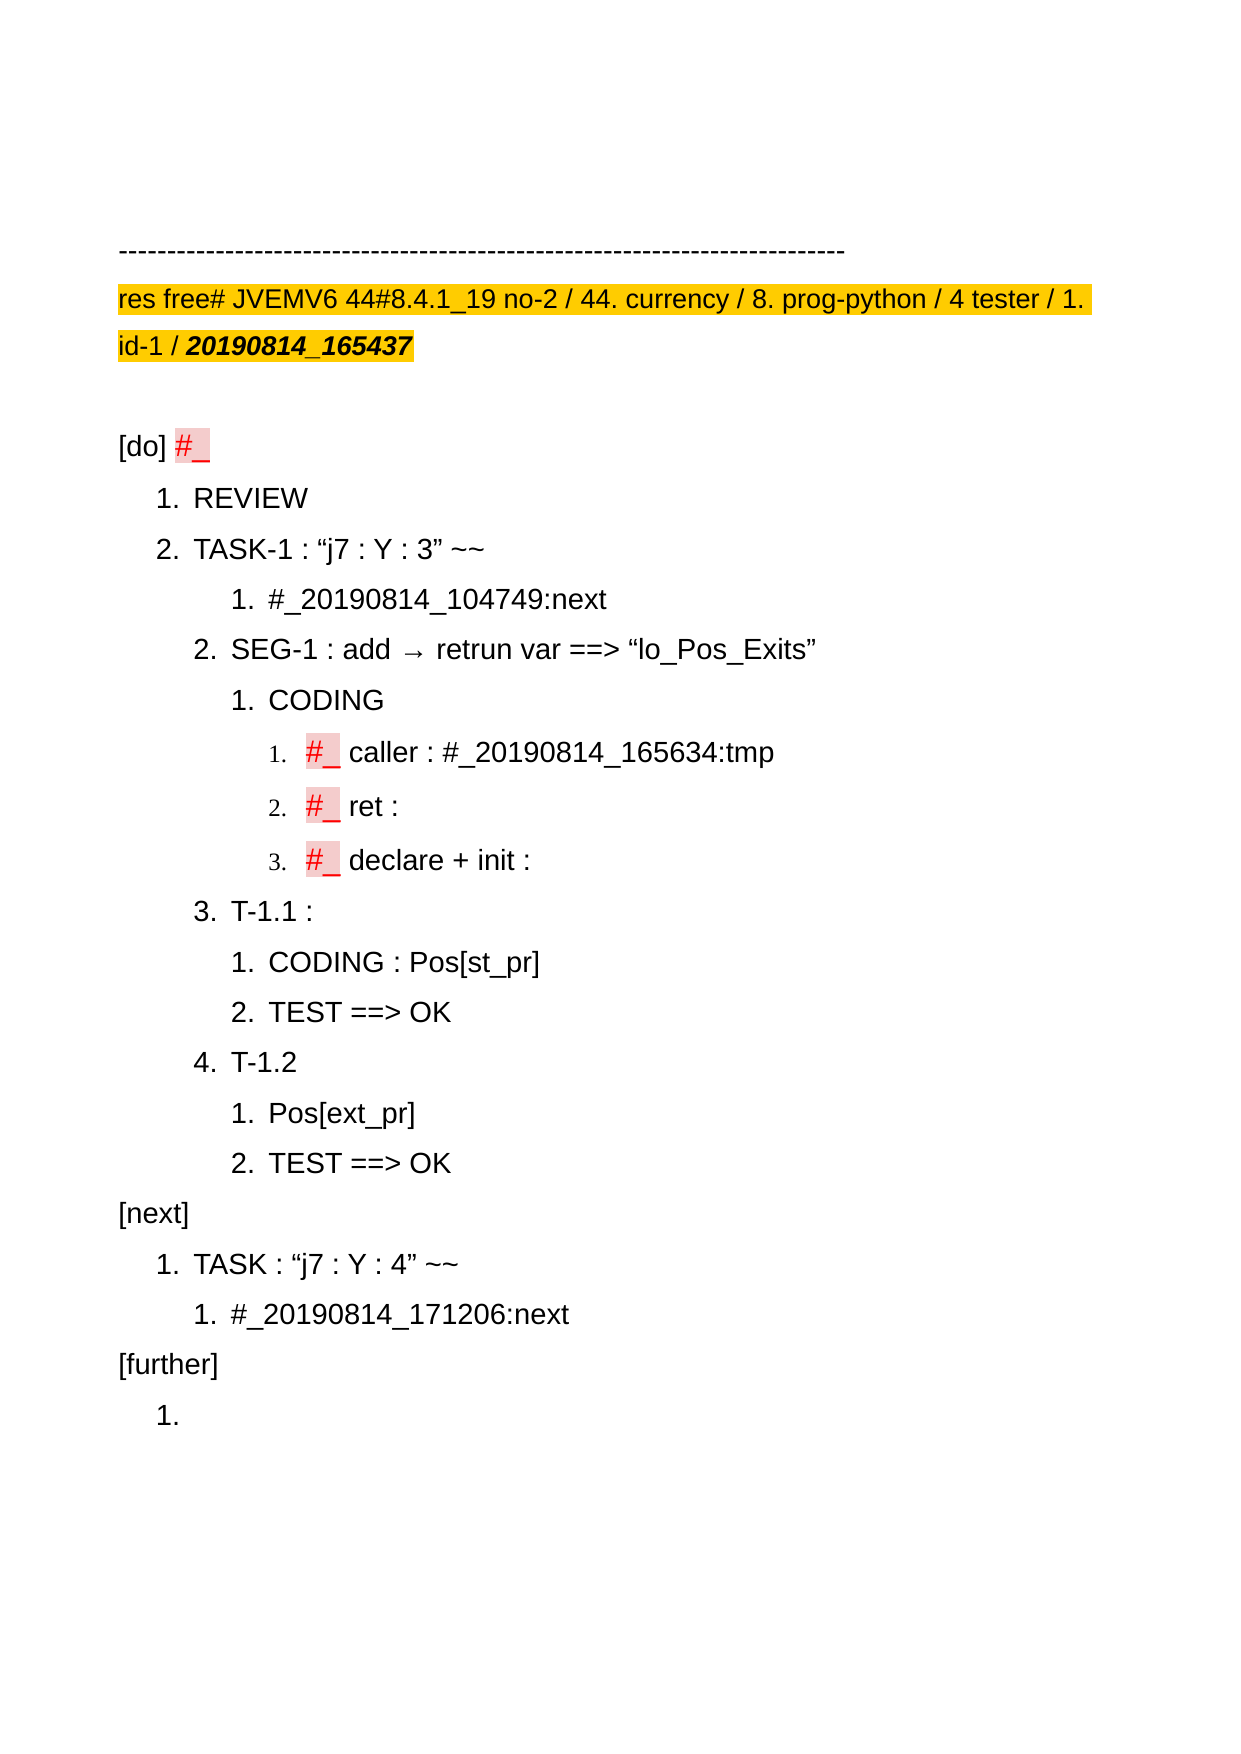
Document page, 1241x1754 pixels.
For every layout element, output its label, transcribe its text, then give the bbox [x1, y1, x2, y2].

list #_20190814_171206:next [193, 1297, 1122, 1331]
list TASK-1 : “j7 : Y : 3” ~~ [156, 532, 1122, 565]
list TEST ==> OK [231, 995, 1122, 1029]
list CODING [231, 683, 1122, 716]
text [further] [118, 1347, 1122, 1381]
list TEST ==> OK [231, 1146, 1122, 1179]
text res free# JVEMV6 44#8.4.1_19 no-2 / 44. currency / 8. prog-python / 4 tester / 1. id-1 / 20190814_165437 [118, 283, 1122, 362]
list TASK : “j7 : Y : 4” ~~ [156, 1247, 1122, 1280]
text --------------------------------------------------------------------------- [118, 233, 1122, 267]
list CODING : Pos[st_pr] [231, 945, 1122, 978]
list T-1.1 : [193, 894, 1122, 928]
list #_ caller : #_20190814_165634:tmp [268, 733, 1122, 769]
text [do] #_ [118, 427, 1122, 463]
list SEG-1 : add → retrun var ==> “lo_Pos_Exits” [193, 632, 1122, 666]
list #_ declare + init : [268, 841, 1122, 877]
list #_20190814_104749:next [231, 582, 1122, 616]
text [next] [118, 1196, 1122, 1230]
list T-1.2 [193, 1045, 1122, 1079]
list #_ ret : [268, 787, 1122, 823]
list Pos[ext_pr] [231, 1096, 1122, 1129]
list REVIEW [156, 481, 1122, 515]
